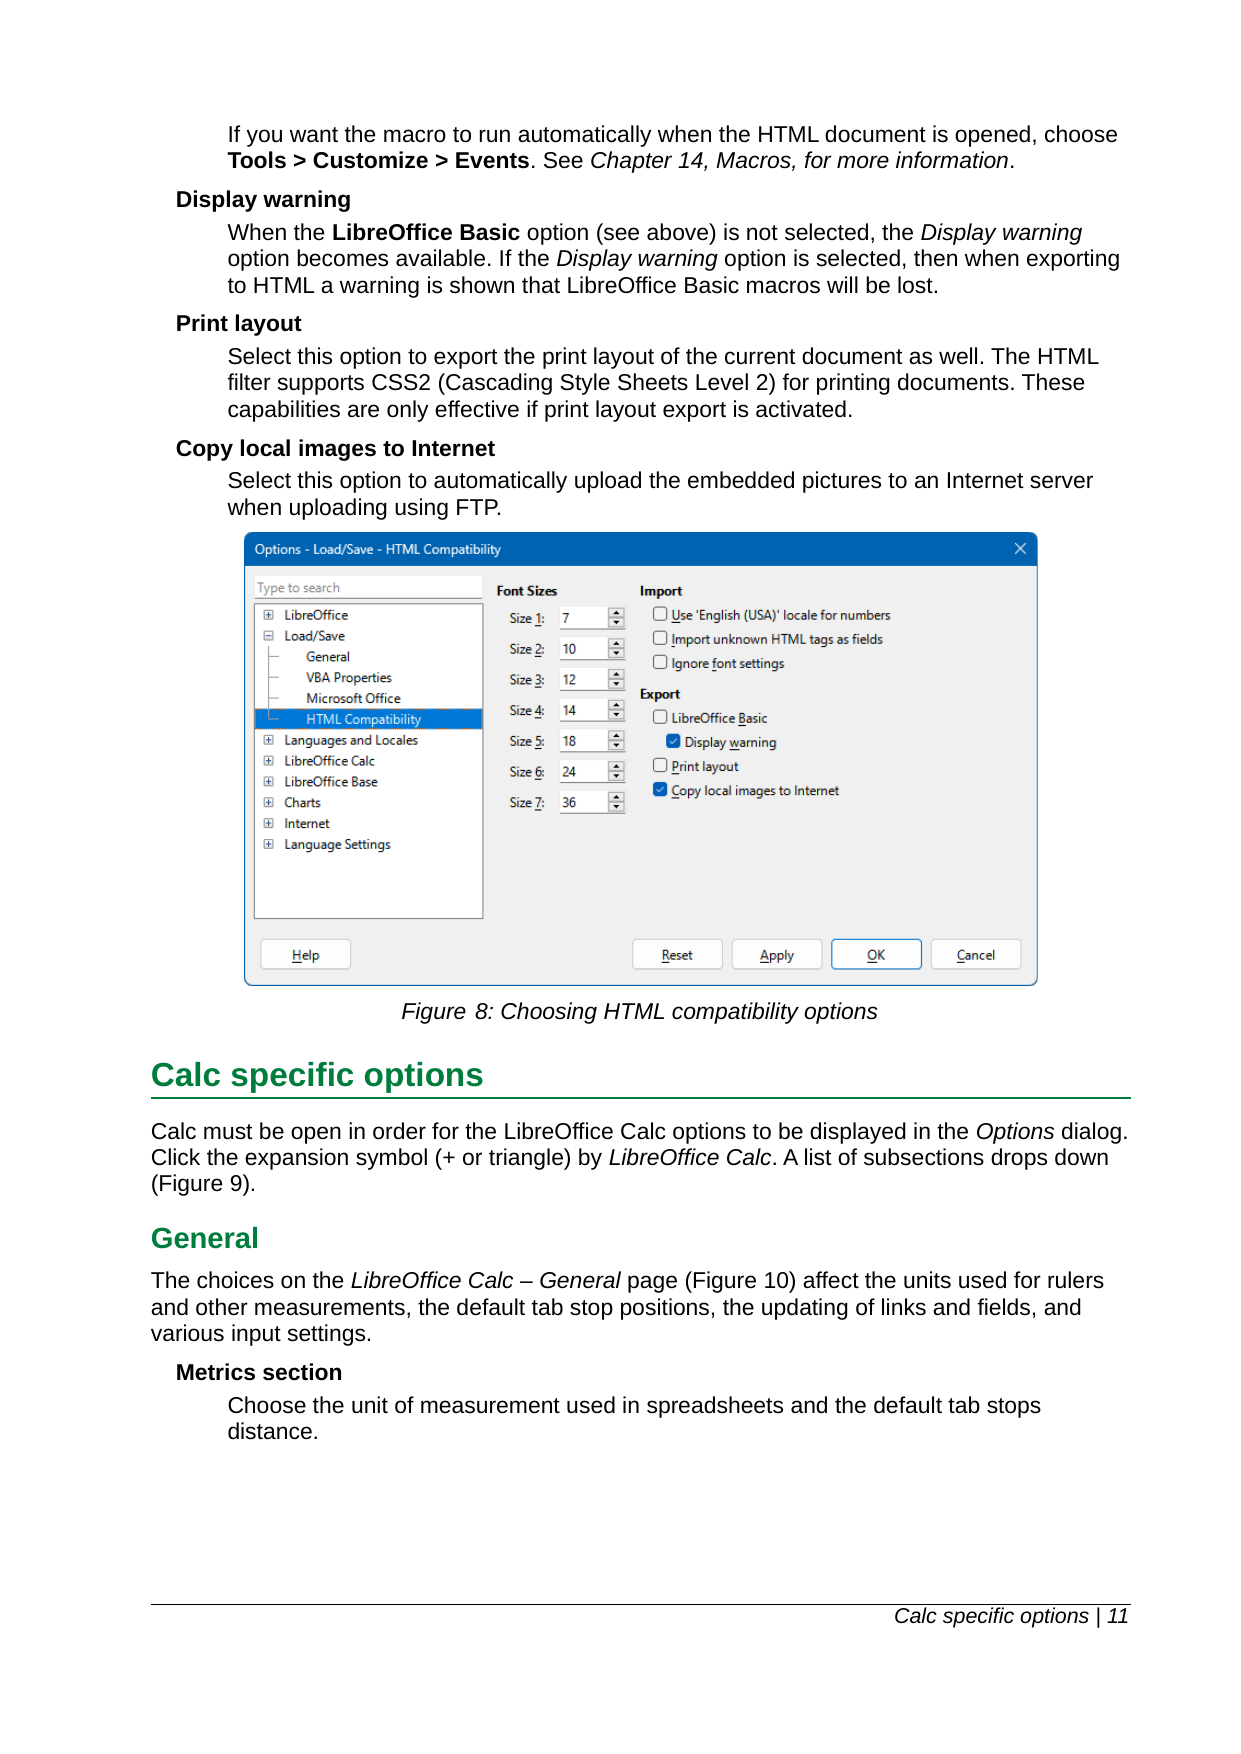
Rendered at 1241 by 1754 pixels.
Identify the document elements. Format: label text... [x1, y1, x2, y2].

text Calc must be open in order for the LibreOffice Calc options to be displayed in the Options dialog. Click the expansion symbol (+ or triangle) by LibreOffice Calc. A list of subsections drops down (Figure 9). [151, 1118, 1131, 1197]
text Select this option to automatically upload the embedded pictures to an Internet server when uploading using FTP. [227, 467, 1131, 520]
text Metrics section [176, 1359, 1131, 1385]
text If you want the macro to run automatically when the HTML document is opened, choose Tools > Customize > Events. See Chapter 14, Macros, for more information. [227, 121, 1131, 174]
text Print layout [176, 310, 1131, 337]
subtitle Calc specific options [151, 1055, 1131, 1097]
text When the LibreOffice Basic option (see above) is not selected, the Display warning option becomes available. If the Display warning option is selected, then when exporting to HTML a warning is shown that LibreOffice Basic macros will be lost. [227, 219, 1131, 298]
list The choices on the LibreOffice Calc – General page (Figure 10) affect the units used for rulers and other measurements, the default tab stop positions, the updating of links and fields, and various input settings. [151, 1267, 1131, 1347]
text Display warning [176, 186, 1131, 213]
text Copy local images to Internet [176, 434, 1131, 461]
text Choose the unit of measurement used in spreadsheets and the default tab stops distance. [227, 1392, 1131, 1444]
subtitle General [151, 1222, 1131, 1255]
text Select this option to export the print layout of the current document as well. The HTML filter supports CSS2 (Cascading Style Sheets Level 2) for printing documents. These capabilities are only effective if print layout export is activated. [227, 343, 1131, 422]
picture [244, 532, 1038, 986]
text Figure 8: Choosing HTML compatibility options [244, 998, 1038, 1024]
